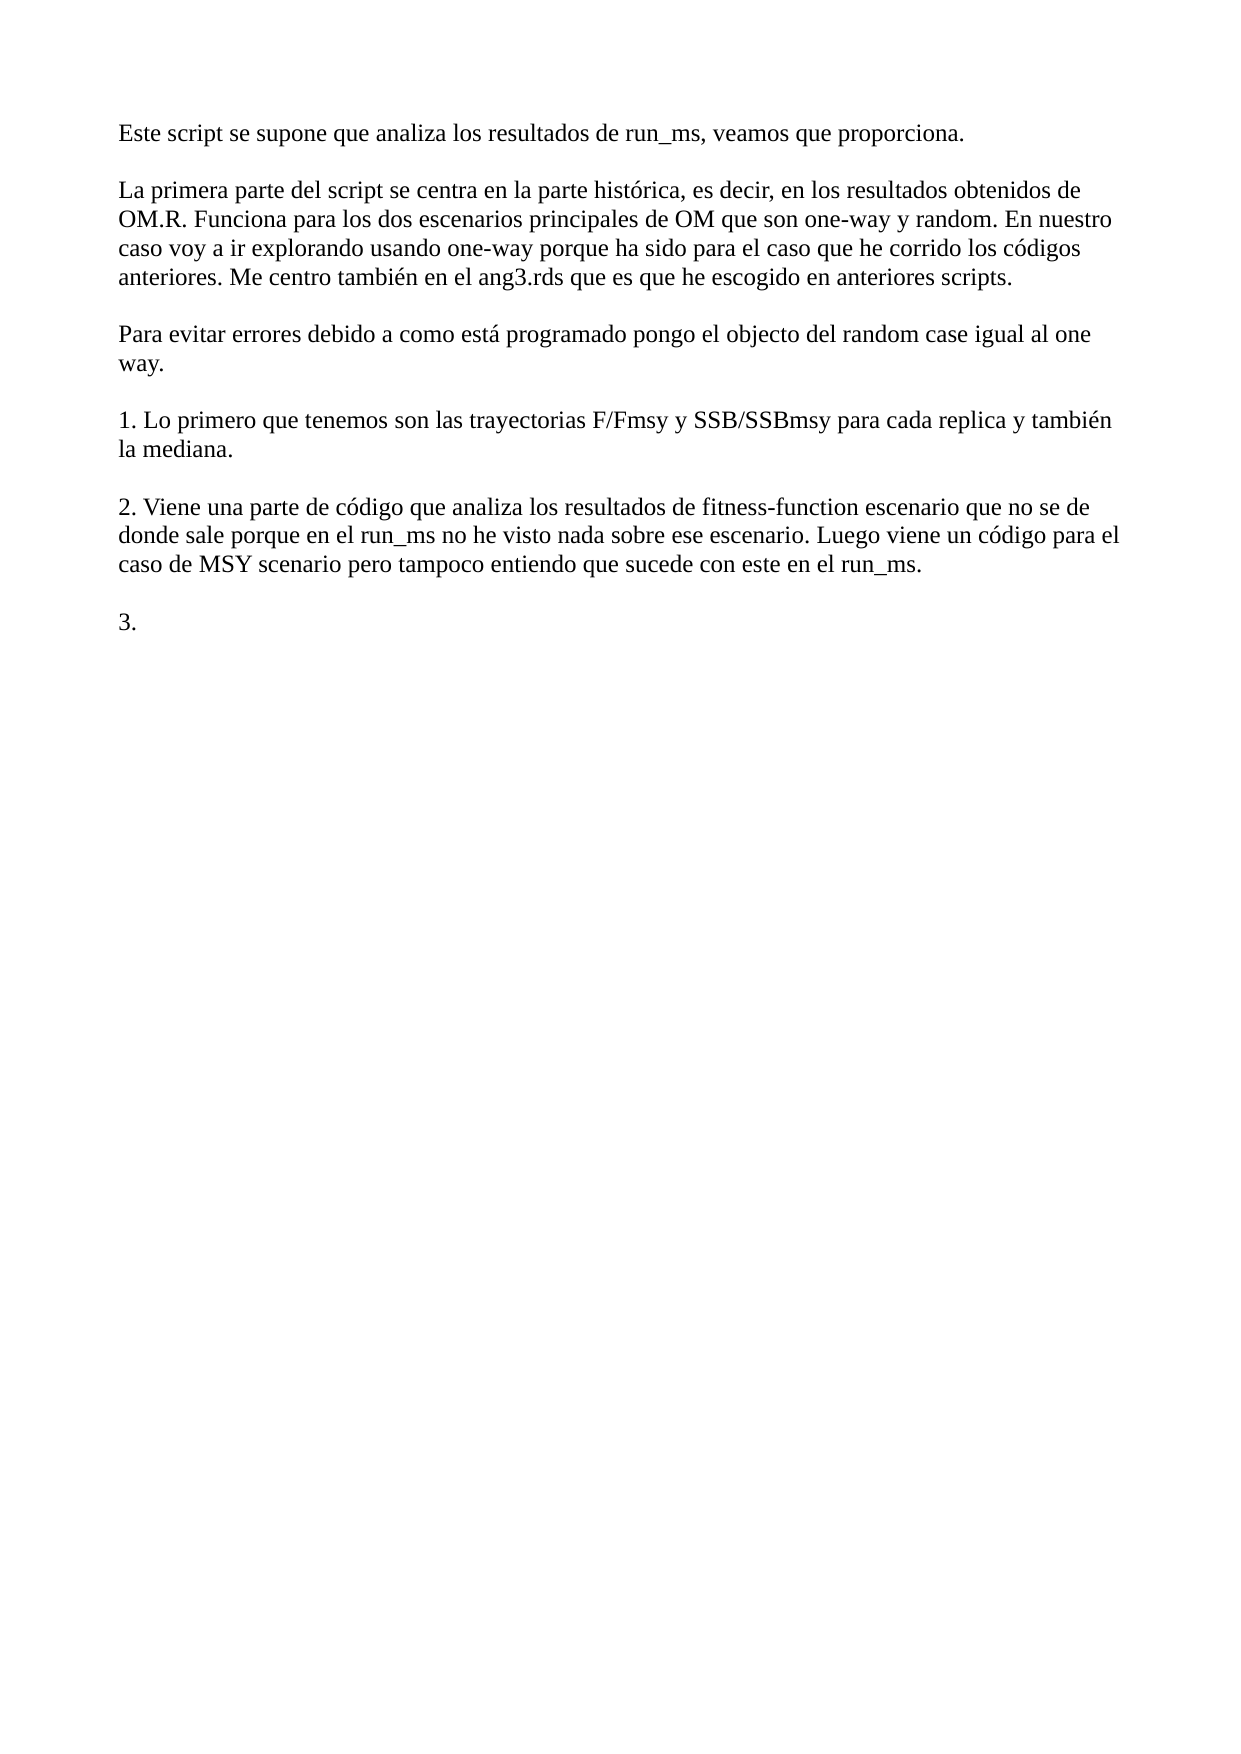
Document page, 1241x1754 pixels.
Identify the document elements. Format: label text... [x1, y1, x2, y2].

text La primera parte del script se centra en la parte histórica, es decir, en los resultados obtenidos de OM.R. Funciona para los dos escenarios principales de OM que son one-way y random. En nuestro caso voy a ir explorando usando one-way porque ha sido para el caso que he corrido los códigos anteriores. Me centro también en el ang3.rds que es que he escogido en anteriores scripts. [118, 176, 1122, 291]
text 3. [118, 607, 1122, 636]
text Para evitar errores debido a como está programado pongo el objecto del random case igual al one way. [118, 319, 1122, 377]
text 1. Lo primero que tenemos son las trayectorias F/Fmsy y SSB/SSBmsy para cada replica y también la mediana. [118, 406, 1122, 463]
text 2. Viene una parte de código que analiza los resultados de fitness-function escenario que no se de donde sale porque en el run_ms no he visto nada sobre ese escenario. Luego viene un código para el caso de MSY scenario pero tampoco entiendo que sucede con este en el run_ms. [118, 492, 1122, 578]
text Este script se supone que analiza los resultados de run_ms, veamos que proporciona. [118, 118, 1122, 147]
